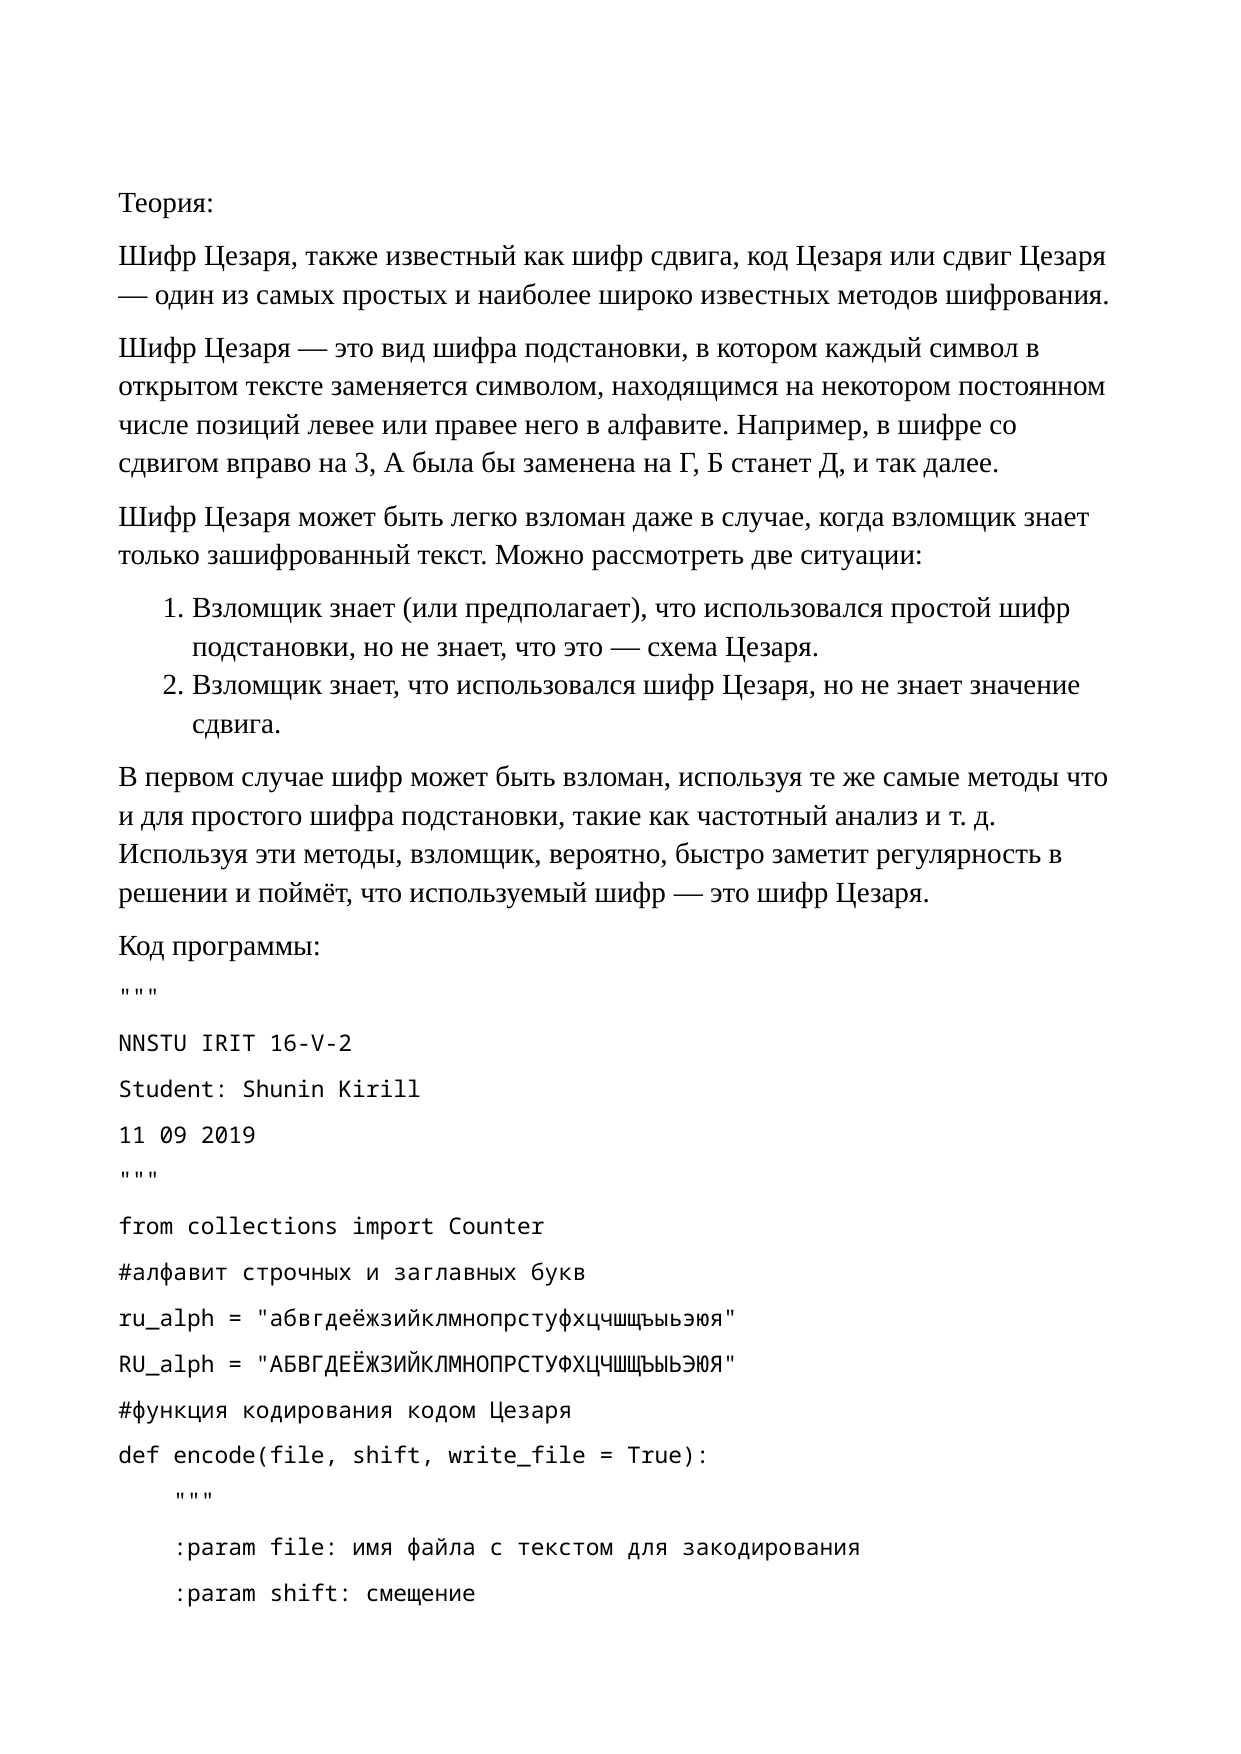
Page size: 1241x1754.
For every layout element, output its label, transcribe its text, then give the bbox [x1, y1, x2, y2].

text 11 09 2019 [118, 1118, 1122, 1150]
text Шифр Цезаря — это вид шифра подстановки, в котором каждый символ в открытом тексте заменяется символом, находящимся на некотором постоянном числе позиций левее или правее него в алфавите. Например, в шифре со сдвигом вправо на 3, А была бы заменена на Г, Б станет Д, и так далее. [118, 330, 1122, 479]
text from collections import Counter [118, 1210, 1122, 1241]
text #функция кодирования кодом Цезаря [118, 1393, 1122, 1425]
text NNSTU IRIT 16-V-2 [118, 1027, 1122, 1058]
text Шифр Цезаря может быть легко взломан даже в случае, когда взломщик знает только зашифрованный текст. Можно рассмотреть две ситуации: [118, 499, 1122, 571]
text Теория: [118, 185, 1122, 219]
text В первом случае шифр может быть взломан, используя те же самые методы что и для простого шифра подстановки, такие как частотный анализ и т. д. Используя эти методы, взломщик, вероятно, быстро заметит регулярность в решении и поймёт, что используемый шифр — это шифр Цезаря. [118, 759, 1122, 908]
text def encode(file, shift, write_file = True): [118, 1439, 1122, 1471]
text ru_alph = "абвгдеёжзийклмнопрстуфхцчшщъыьэюя" [118, 1302, 1122, 1333]
text :param shift: смещение [118, 1577, 1122, 1608]
text :param file: имя файла с текстом для закодирования [118, 1531, 1122, 1562]
text Код программы: [118, 928, 1122, 961]
text """ [118, 981, 1122, 1012]
list Взломщик знает (или предполагает), что использовался простой шифр подстановки, но не знает, что это — схема Цезаря. [162, 590, 1122, 662]
text Шифр Цезаря, также известный как шифр сдвига, код Цезаря или сдвиг Цезаря — один из самых простых и наиболее широко известных методов шифрования. [118, 238, 1122, 310]
list Взломщик знает, что использовался шифр Цезаря, но не знает значение сдвига. [162, 667, 1122, 739]
text """ [118, 1164, 1122, 1196]
text #алфавит строчных и заглавных букв [118, 1256, 1122, 1287]
text """ [118, 1485, 1122, 1516]
text RU_alph = "АБВГДЕЁЖЗИЙКЛМНОПРСТУФХЦЧШЩЪЫЬЭЮЯ" [118, 1348, 1122, 1379]
text Student: Shunin Kirill [118, 1073, 1122, 1104]
